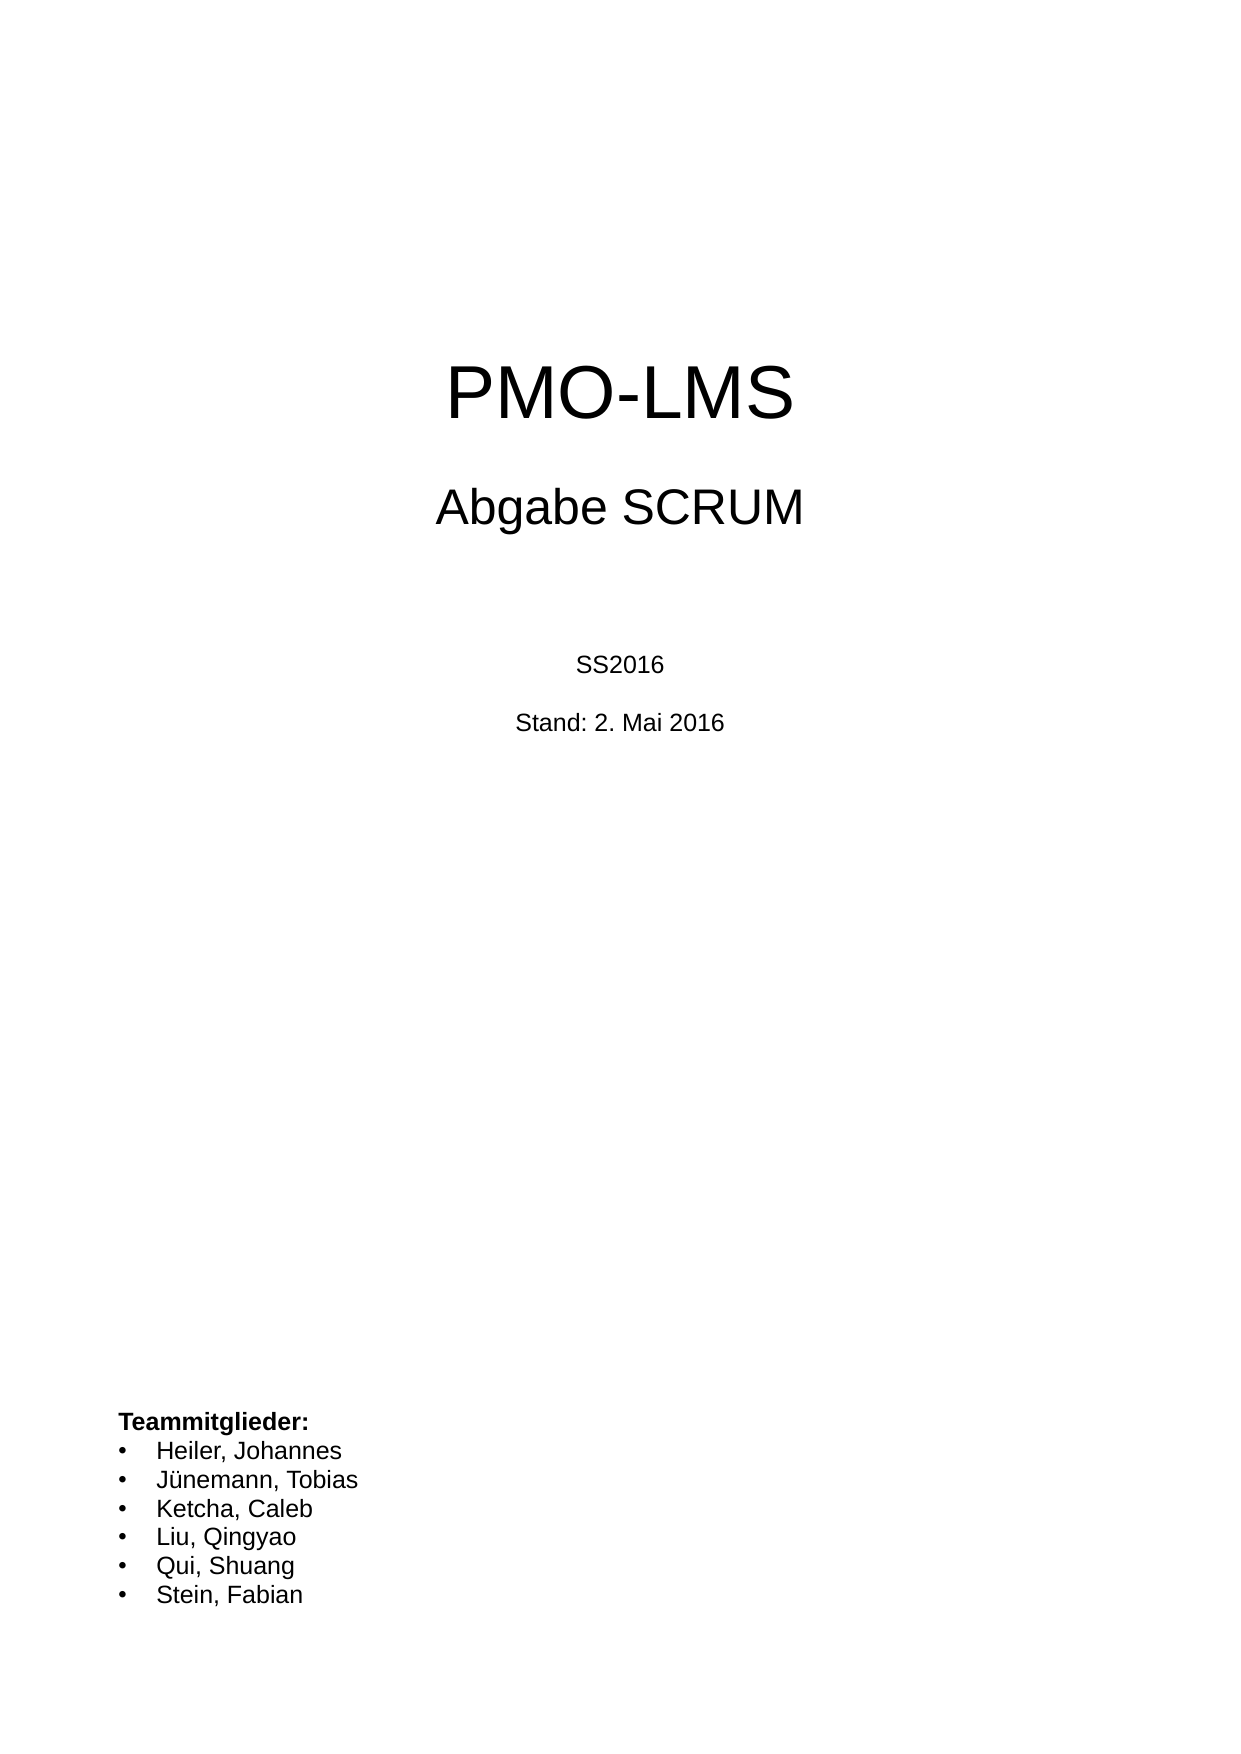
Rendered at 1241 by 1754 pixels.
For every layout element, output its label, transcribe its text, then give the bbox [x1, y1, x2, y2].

text Abgabe SCRUM [118, 477, 1122, 535]
list Ketcha, Caleb [118, 1493, 1122, 1522]
text PMO-LMS [118, 348, 1122, 434]
text Teammitglieder: [118, 1407, 1122, 1436]
list Qui, Shuang [118, 1551, 1122, 1580]
list Stein, Fabian [118, 1580, 1122, 1609]
list Liu, Qingyao [118, 1522, 1122, 1551]
text Stand: 2. Mai 2016 [118, 707, 1122, 736]
list Jünemann, Tobias [118, 1465, 1122, 1493]
text SS2016 [118, 650, 1122, 679]
list Heiler, Johannes [118, 1436, 1122, 1465]
